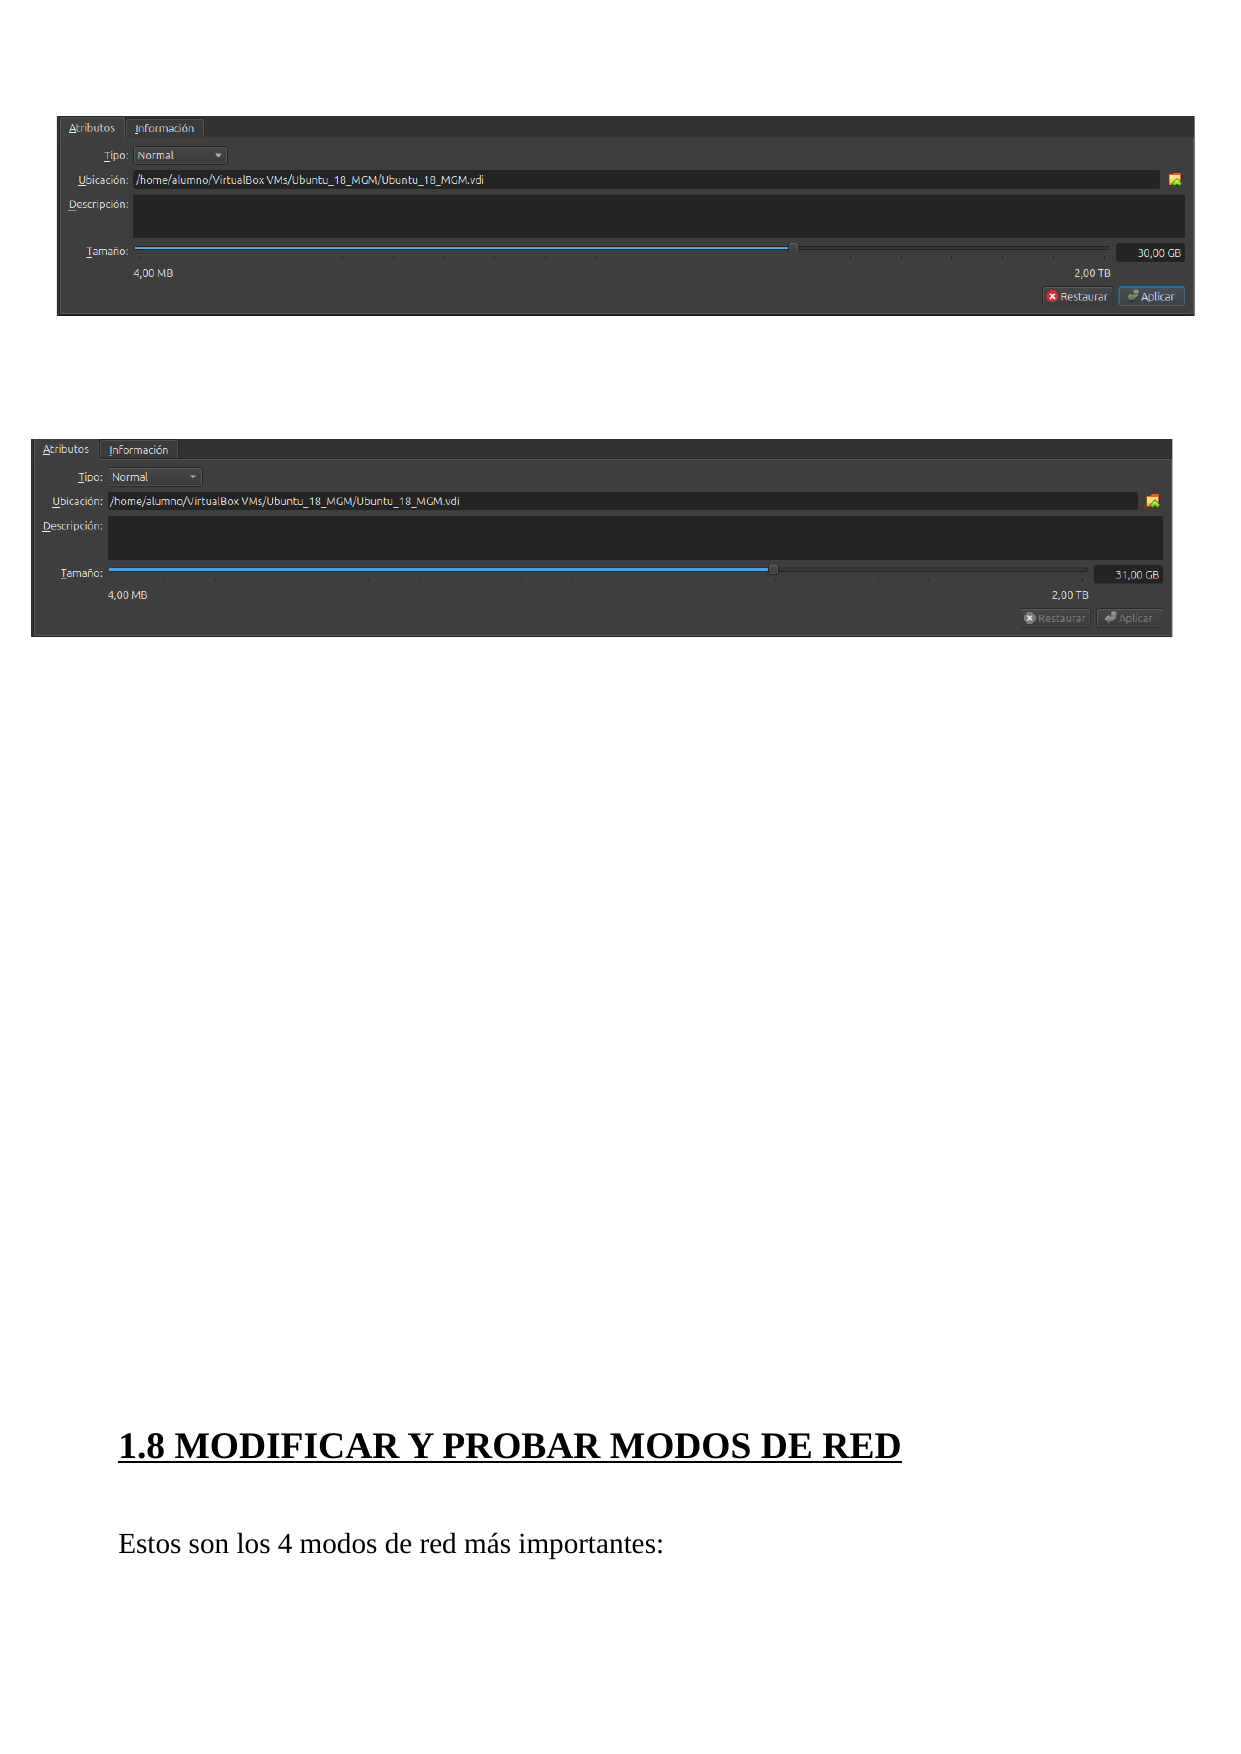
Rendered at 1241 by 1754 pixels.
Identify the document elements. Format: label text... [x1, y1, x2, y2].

picture [56, 116, 1195, 316]
picture [31, 439, 1173, 637]
text Estos son los 4 modos de red más importantes: [118, 1527, 1122, 1560]
subtitle 1.8 MODIFICAR Y PROBAR MODOS DE RED [118, 1423, 1122, 1467]
